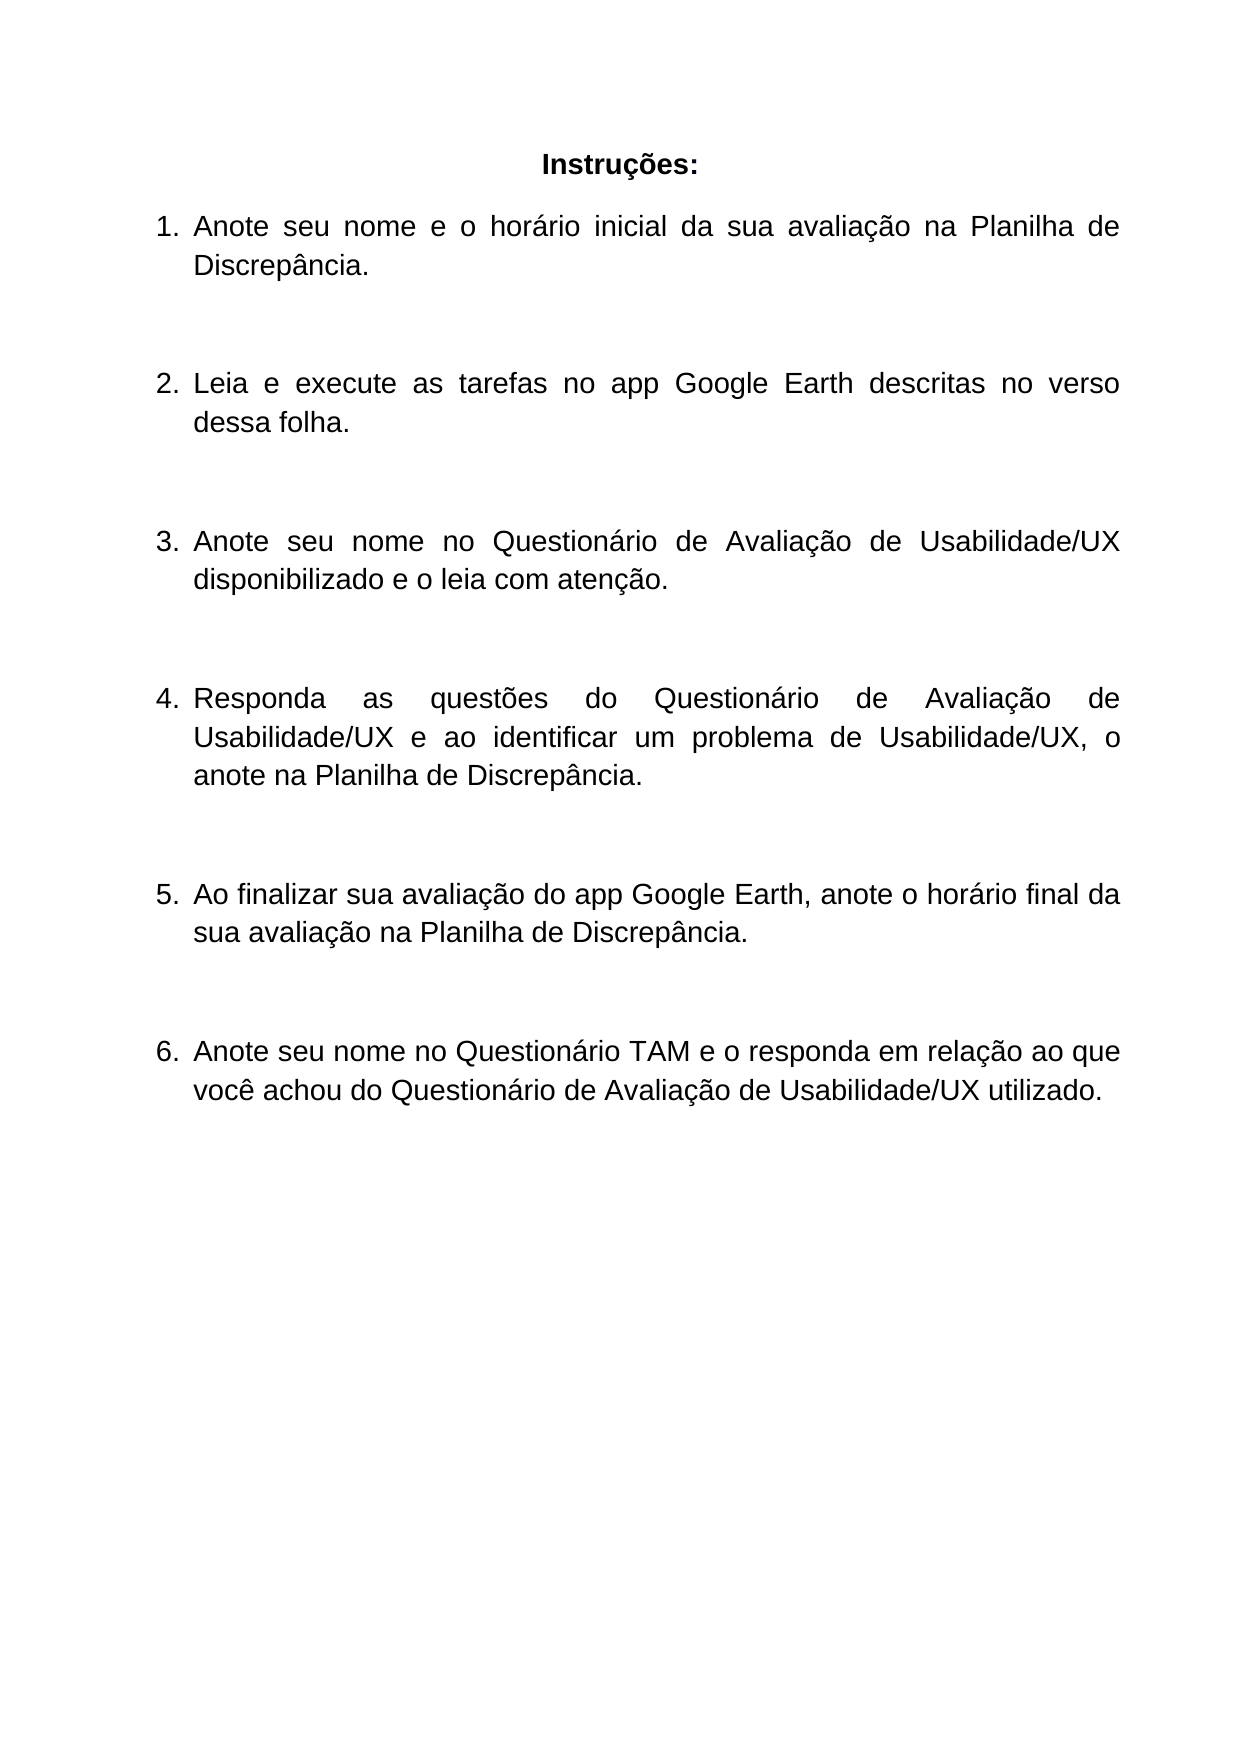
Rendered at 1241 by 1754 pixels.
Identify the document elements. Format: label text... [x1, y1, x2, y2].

text Instruções: [118, 147, 1122, 180]
list Responda as questões do Questionário de Avaliação de Usabilidade/UX e ao identificar um problema de Usabilidade/UX, o anote na Planilha de Discrepância. [156, 681, 1122, 792]
list Ao finalizar sua avaliação do app Google Earth, anote o horário final da sua avaliação na Planilha de Discrepância. [156, 877, 1122, 949]
list Leia e execute as tarefas no app Google Earth descritas no verso dessa folha. [156, 366, 1122, 438]
list Anote seu nome no Questionário TAM e o responda em relação ao que você achou do Questionário de Avaliação de Usabilidade/UX utilizado. [156, 1034, 1122, 1106]
list Anote seu nome no Questionário de Avaliação de Usabilidade/UX disponibilizado e o leia com atenção. [156, 524, 1122, 596]
list Anote seu nome e o horário inicial da sua avaliação na Planilha de Discrepância. [156, 209, 1122, 281]
